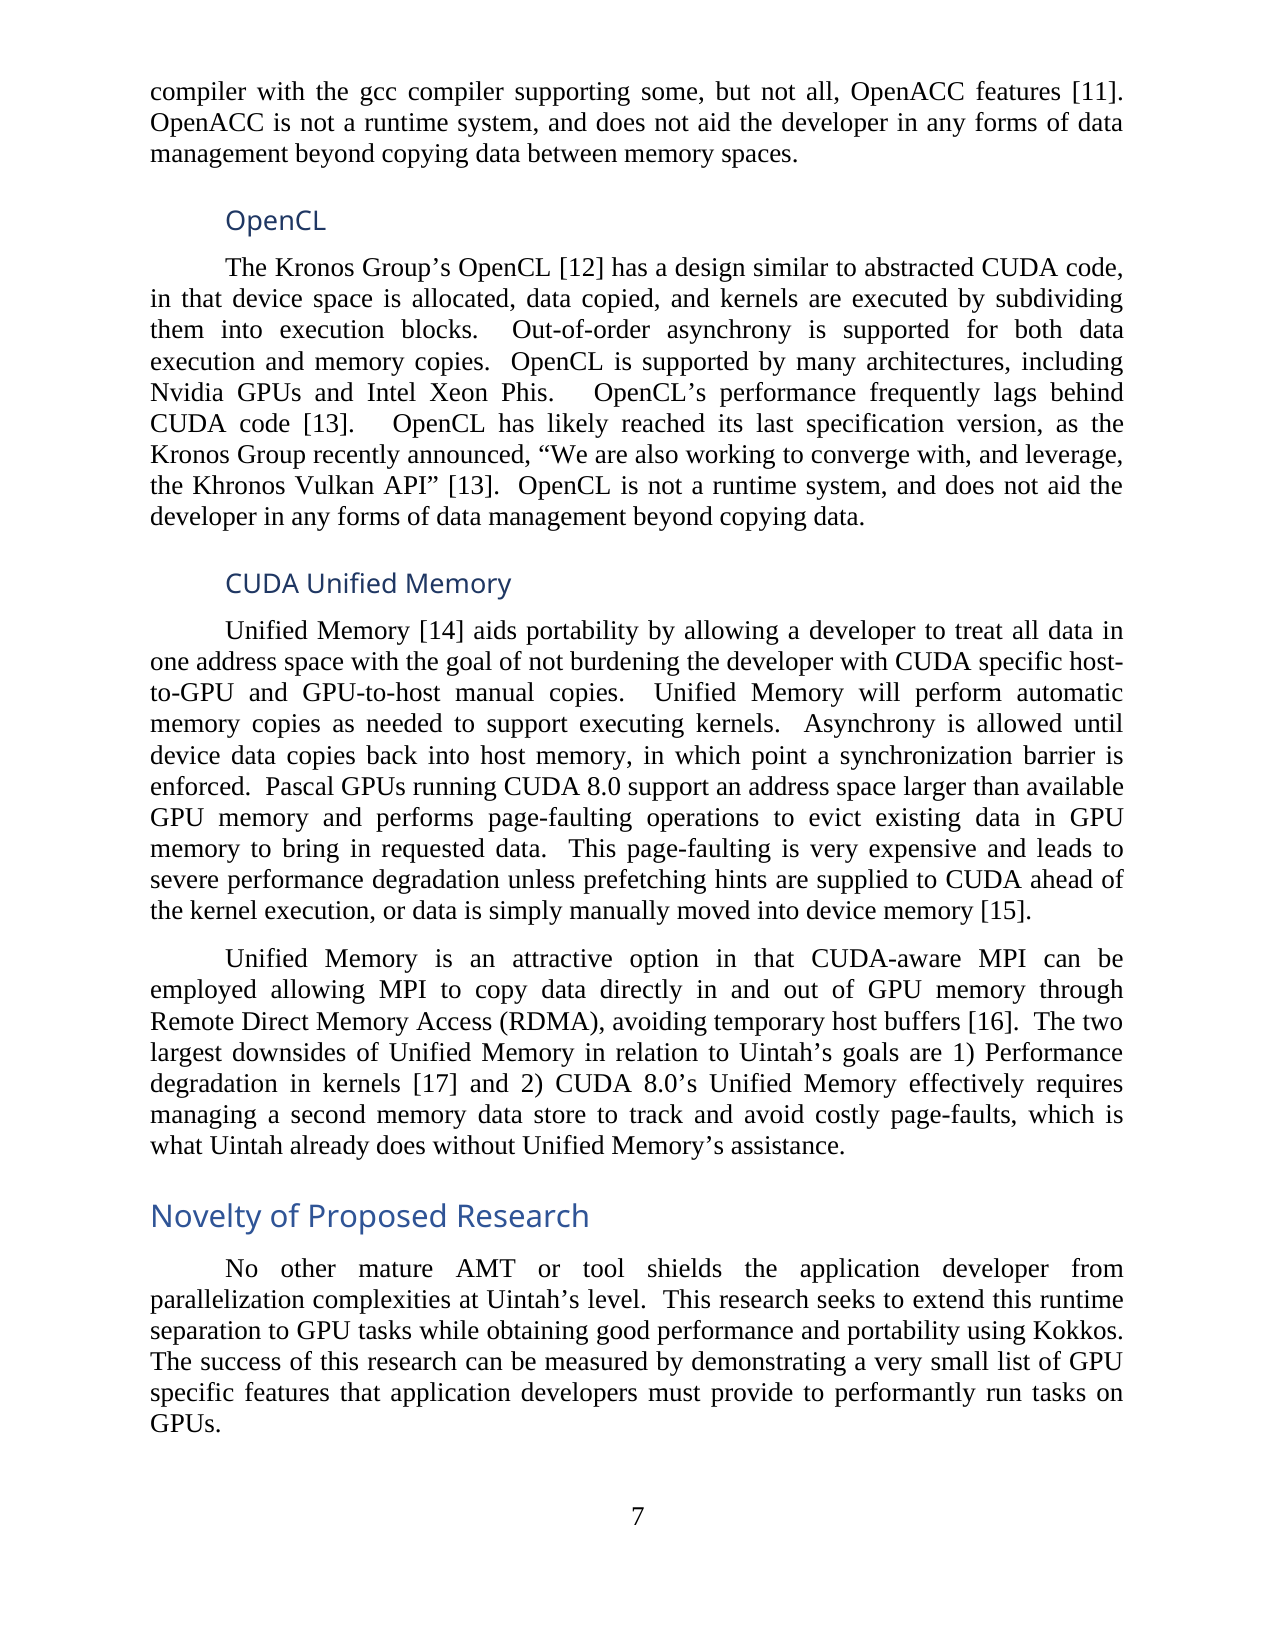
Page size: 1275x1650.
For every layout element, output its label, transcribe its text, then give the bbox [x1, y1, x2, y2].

text No other mature AMT or tool shields the application developer from parallelization complexities at Uintah’s level. This research seeks to extend this runtime separation to GPU tasks while obtaining good performance and portability using Kokkos. The success of this research can be measured by demonstrating a very small list of GPU specific features that application developers must provide to performantly run tasks on GPUs. [150, 1252, 1125, 1438]
subtitle OpenCL [225, 202, 1125, 239]
text compiler with the gcc compiler supporting some, but not all, OpenACC features [11]. OpenACC is not a runtime system, and does not aid the developer in any forms of data management beyond copying data between memory spaces. [150, 75, 1125, 168]
subtitle Novelty of Proposed Research [150, 1194, 1125, 1236]
subtitle CUDA Unified Memory [225, 565, 1125, 602]
text Unified Memory is an attractive option in that CUDA-aware MPI can be employed allowing MPI to copy data directly in and out of GPU memory through Remote Direct Memory Access (RDMA), avoiding temporary host buffers [16]. The two largest downsides of Unified Memory in relation to Uintah’s goals are 1) Performance degradation in kernels [17] and 2) CUDA 8.0’s Unified Memory effectively requires managing a second memory data store to track and avoid costly page-faults, which is what Uintah already does without Unified Memory’s assistance. [150, 942, 1125, 1160]
text Unified Memory [14] aids portability by allowing a developer to treat all data in one address space with the goal of not burdening the developer with CUDA specific host-to-GPU and GPU-to-host manual copies. Unified Memory will perform automatic memory copies as needed to support executing kernels. Asynchrony is allowed until device data copies back into host memory, in which point a synchronization barrier is enforced. Pascal GPUs running CUDA 8.0 support an address space larger than available GPU memory and performs page-faulting operations to evict existing data in GPU memory to bring in requested data. This page-faulting is very expensive and leads to severe performance degradation unless prefetching hints are supplied to CUDA ahead of the kernel execution, or data is simply manually moved into device memory [15]. [150, 614, 1125, 926]
text The Kronos Group’s OpenCL [12] has a design similar to abstracted CUDA code, in that device space is allocated, data copied, and kernels are executed by subdividing them into execution blocks. Out-of-order asynchrony is supported for both data execution and memory copies. OpenCL is supported by many architectures, including Nvidia GPUs and Intel Xeon Phis. OpenCL’s performance frequently lags behind CUDA code [13]. OpenCL has likely reached its last specification version, as the Kronos Group recently announced, “We are also working to converge with, and leverage, the Khronos Vulkan API” [13]. OpenCL is not a runtime system, and does not aid the developer in any forms of data management beyond copying data. [150, 251, 1125, 531]
